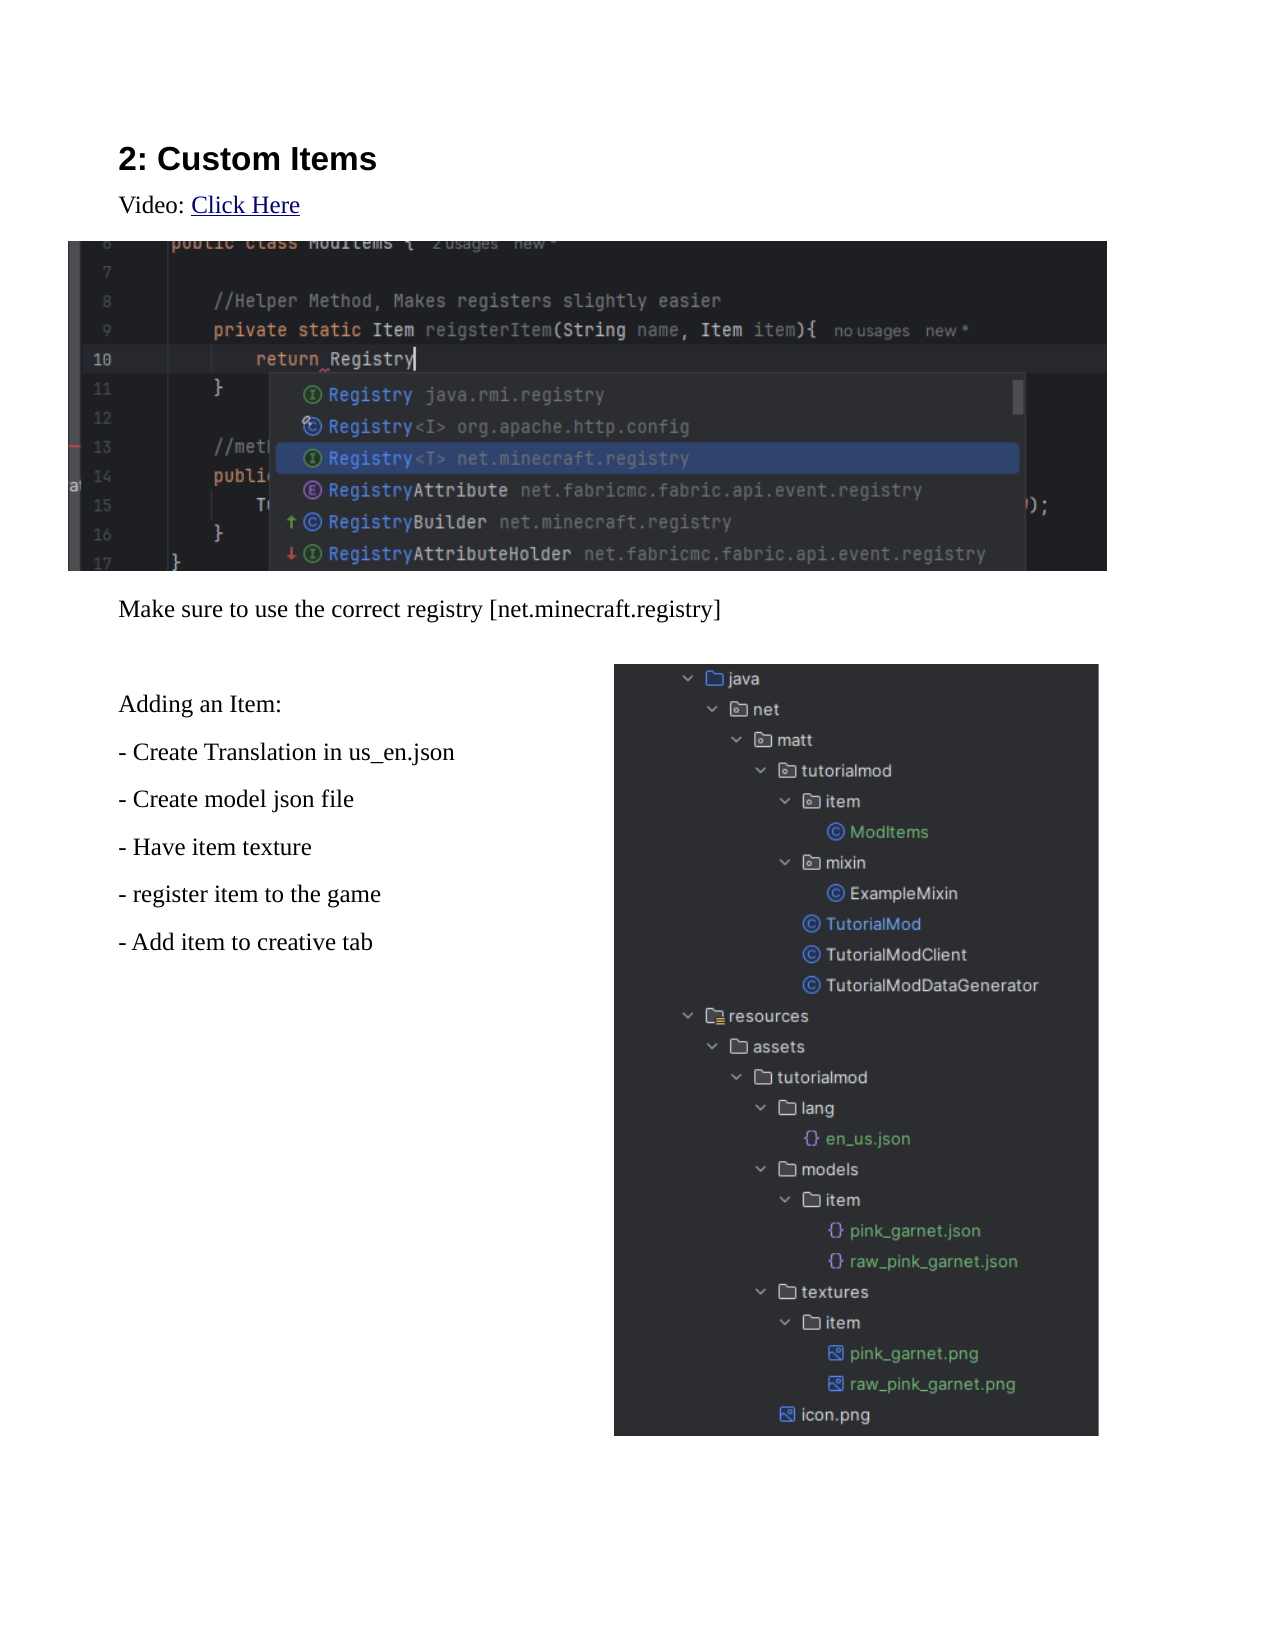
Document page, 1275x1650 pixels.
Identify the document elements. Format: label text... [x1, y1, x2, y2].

text [1099, 927, 1157, 956]
text - Create Translation in us_en.json [118, 737, 614, 765]
text [1099, 879, 1157, 908]
subtitle 2: Custom Items [118, 139, 1157, 177]
picture [614, 664, 1099, 1436]
text - Have item texture [118, 832, 614, 861]
picture [68, 241, 1107, 571]
text [1099, 737, 1157, 765]
text Adding an Item: [118, 689, 614, 718]
text - Create model json file [118, 784, 614, 813]
text [1099, 784, 1157, 813]
text - register item to the game [118, 879, 614, 908]
text [1099, 832, 1157, 861]
text Make sure to use the correct registry [net.minecraft.registry] [118, 237, 1157, 623]
text Video: Click Here [118, 190, 1157, 219]
text [1099, 689, 1157, 718]
text - Add item to creative tab [118, 927, 614, 956]
